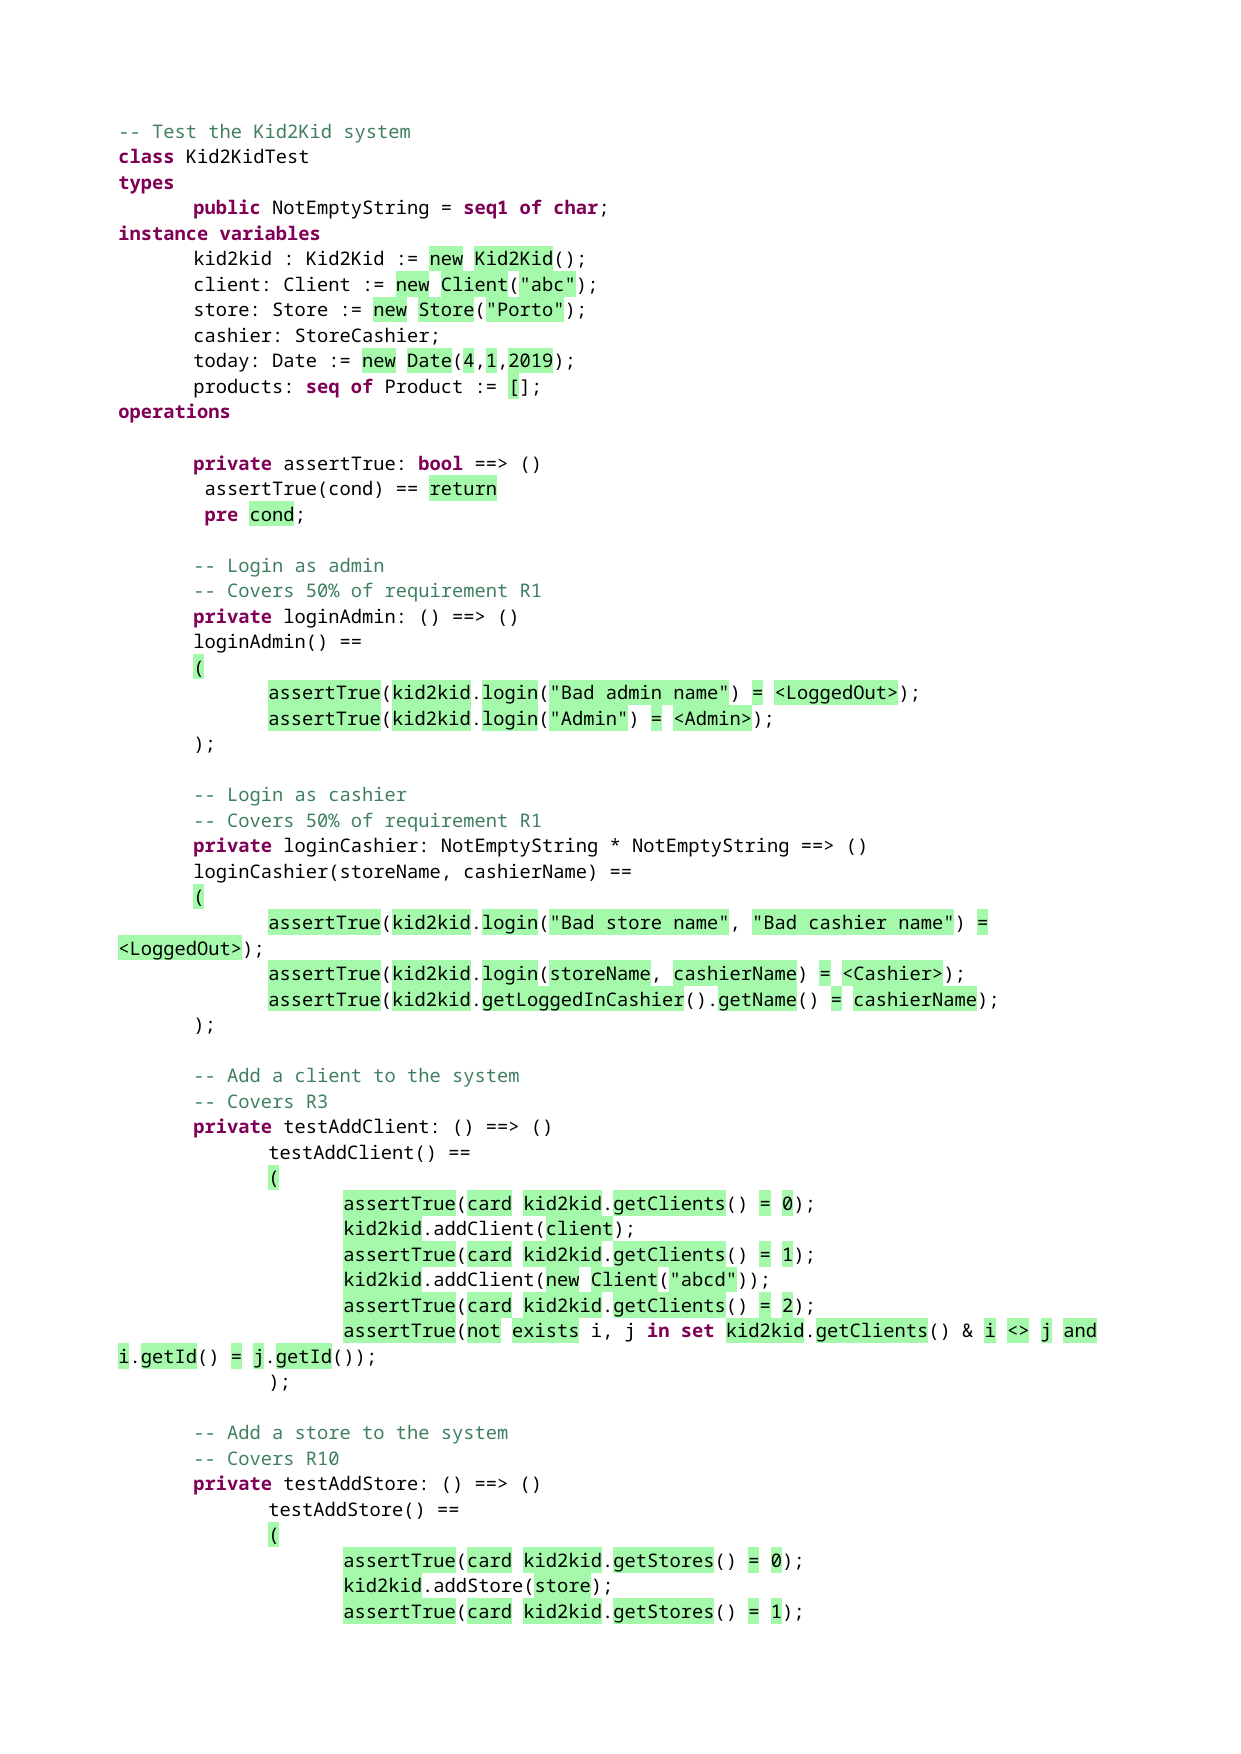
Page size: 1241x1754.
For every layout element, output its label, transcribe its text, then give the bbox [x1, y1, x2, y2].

text -- Login as cashier [118, 782, 1122, 807]
text assertTrue(kid2kid.login("Admin") = <Admin>); [118, 705, 1122, 731]
text assertTrue(kid2kid.login("Bad store name", "Bad cashier name") = <LoggedOut>); [118, 909, 1122, 960]
text assertTrue(kid2kid.login(storeName, cashierName) = <Cashier>); [118, 960, 1122, 986]
text -- Covers R3 [118, 1088, 1122, 1113]
text ); [118, 1369, 1122, 1394]
text class Kid2KidTest [118, 144, 1122, 169]
text client: Client := new Client("abc"); [118, 271, 1122, 297]
text -- Add a store to the system [118, 1420, 1122, 1445]
text ( [118, 884, 1122, 909]
text assertTrue(card kid2kid.getClients() = 1); [118, 1241, 1122, 1267]
text cashier: StoreCashier; [118, 322, 1122, 348]
text kid2kid.addStore(store); [118, 1573, 1122, 1598]
text loginCashier(storeName, cashierName) == [118, 858, 1122, 884]
text assertTrue(not exists i, j in set kid2kid.getClients() & i <> j and i.getId() = j.getId()); [118, 1318, 1122, 1369]
text assertTrue(cond) == return [118, 475, 1122, 501]
text today: Date := new Date(4,1,2019); [118, 348, 1122, 373]
text kid2kid.addClient(new Client("abcd")); [118, 1267, 1122, 1292]
text -- Covers 50% of requirement R1 [118, 577, 1122, 603]
text assertTrue(kid2kid.getLoggedInCashier().getName() = cashierName); [118, 986, 1122, 1011]
text types [118, 169, 1122, 195]
text private testAddClient: () ==> () [118, 1113, 1122, 1139]
text -- Login as admin [118, 552, 1122, 577]
text ( [118, 1164, 1122, 1190]
text -- Covers 50% of requirement R1 [118, 807, 1122, 833]
text pre cond; [118, 501, 1122, 526]
text private loginAdmin: () ==> () [118, 603, 1122, 628]
text operations [118, 399, 1122, 424]
text -- Add a client to the system [118, 1062, 1122, 1088]
text loginAdmin() == [118, 628, 1122, 654]
text assertTrue(kid2kid.login("Bad admin name") = <LoggedOut>); [118, 679, 1122, 705]
text assertTrue(card kid2kid.getStores() = 0); [118, 1547, 1122, 1573]
text kid2kid : Kid2Kid := new Kid2Kid(); [118, 246, 1122, 271]
text ( [118, 654, 1122, 679]
text assertTrue(card kid2kid.getClients() = 0); [118, 1190, 1122, 1216]
text ( [118, 1522, 1122, 1547]
text store: Store := new Store("Porto"); [118, 297, 1122, 322]
text products: seq of Product := []; [118, 373, 1122, 399]
text testAddClient() == [118, 1139, 1122, 1164]
text private testAddStore: () ==> () [118, 1471, 1122, 1496]
text assertTrue(card kid2kid.getClients() = 2); [118, 1292, 1122, 1318]
text kid2kid.addClient(client); [118, 1216, 1122, 1241]
text private assertTrue: bool ==> () [118, 450, 1122, 475]
text ); [118, 1011, 1122, 1037]
text -- Covers R10 [118, 1445, 1122, 1471]
text public NotEmptyString = seq1 of char; [118, 195, 1122, 220]
text private loginCashier: NotEmptyString * NotEmptyString ==> () [118, 833, 1122, 858]
text -- Test the Kid2Kid system [118, 118, 1122, 144]
text assertTrue(card kid2kid.getStores() = 1); [118, 1598, 1122, 1624]
text instance variables [118, 220, 1122, 246]
text testAddStore() == [118, 1496, 1122, 1522]
text ); [118, 731, 1122, 756]
